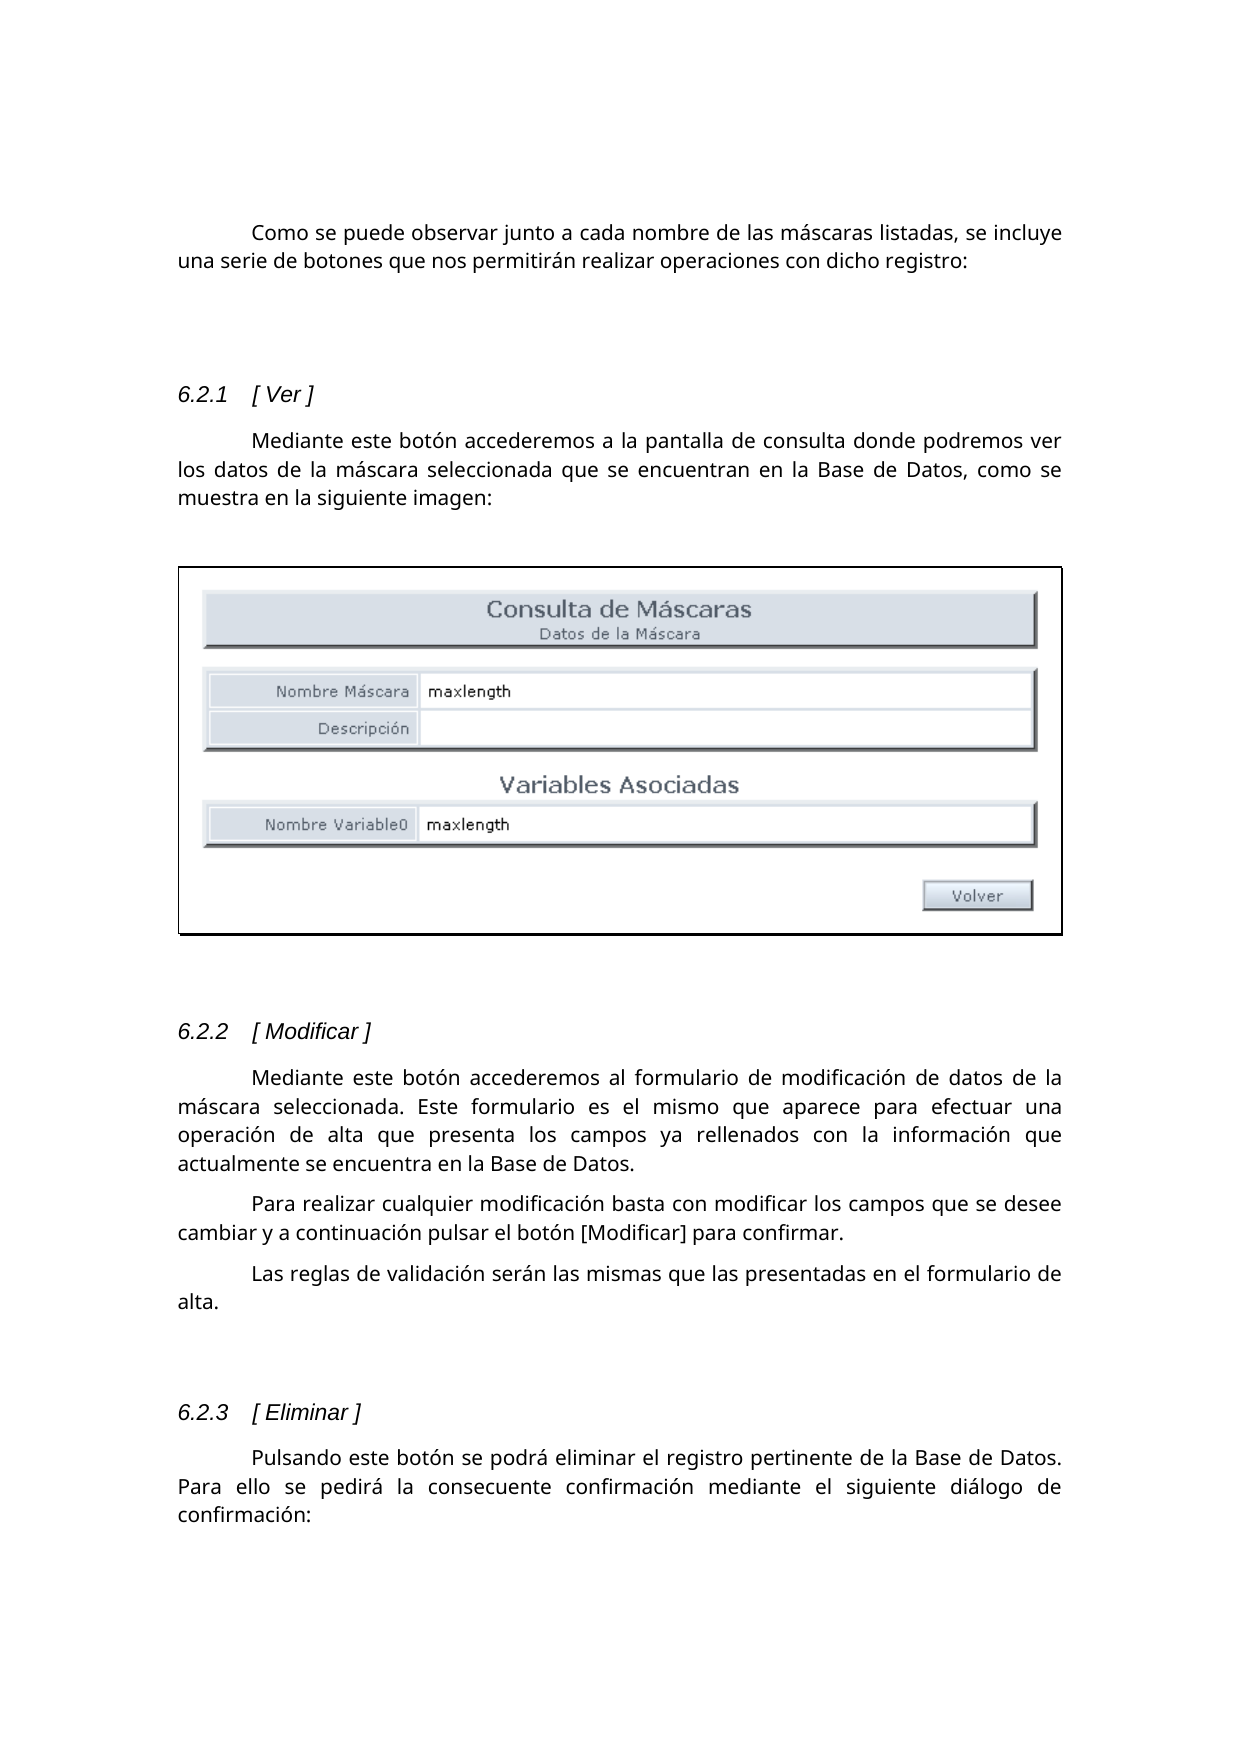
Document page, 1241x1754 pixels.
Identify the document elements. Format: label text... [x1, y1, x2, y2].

subtitle [ Ver ] [177, 381, 1063, 408]
text Mediante este botón accederemos al formulario de modificación de datos de la máscara seleccionada. Este formulario es el mismo que aparece para efectuar una operación de alta que presenta los campos ya rellenados con la información que actualmente se encuentra en la Base de Datos. [177, 1063, 1063, 1177]
text Las reglas de validación serán las mismas que las presentadas en el formulario de alta. [177, 1259, 1063, 1316]
text Mediante este botón accederemos a la pantalla de consulta donde podremos ver los datos de la máscara seleccionada que se encuentran en la Base de Datos, como se muestra en la siguiente imagen: [177, 427, 1063, 512]
text Pulsando este botón se podrá eliminar el registro pertinente de la Base de Datos. Para ello se pedirá la consecuente confirmación mediante el siguiente diálogo de confirmación: [177, 1443, 1063, 1529]
subtitle [ Modificar ] [177, 1018, 1063, 1044]
text Como se puede observar junto a cada nombre de las máscaras listadas, se incluye una serie de botones que nos permitirán realizar operaciones con dicho registro: [177, 218, 1063, 274]
picture [194, 575, 1045, 925]
subtitle [ Eliminar ] [177, 1398, 1063, 1425]
text Para realizar cualquier modificación basta con modificar los campos que se desee cambiar y a continuación pulsar el botón [Modificar] para confirmar. [177, 1189, 1063, 1246]
